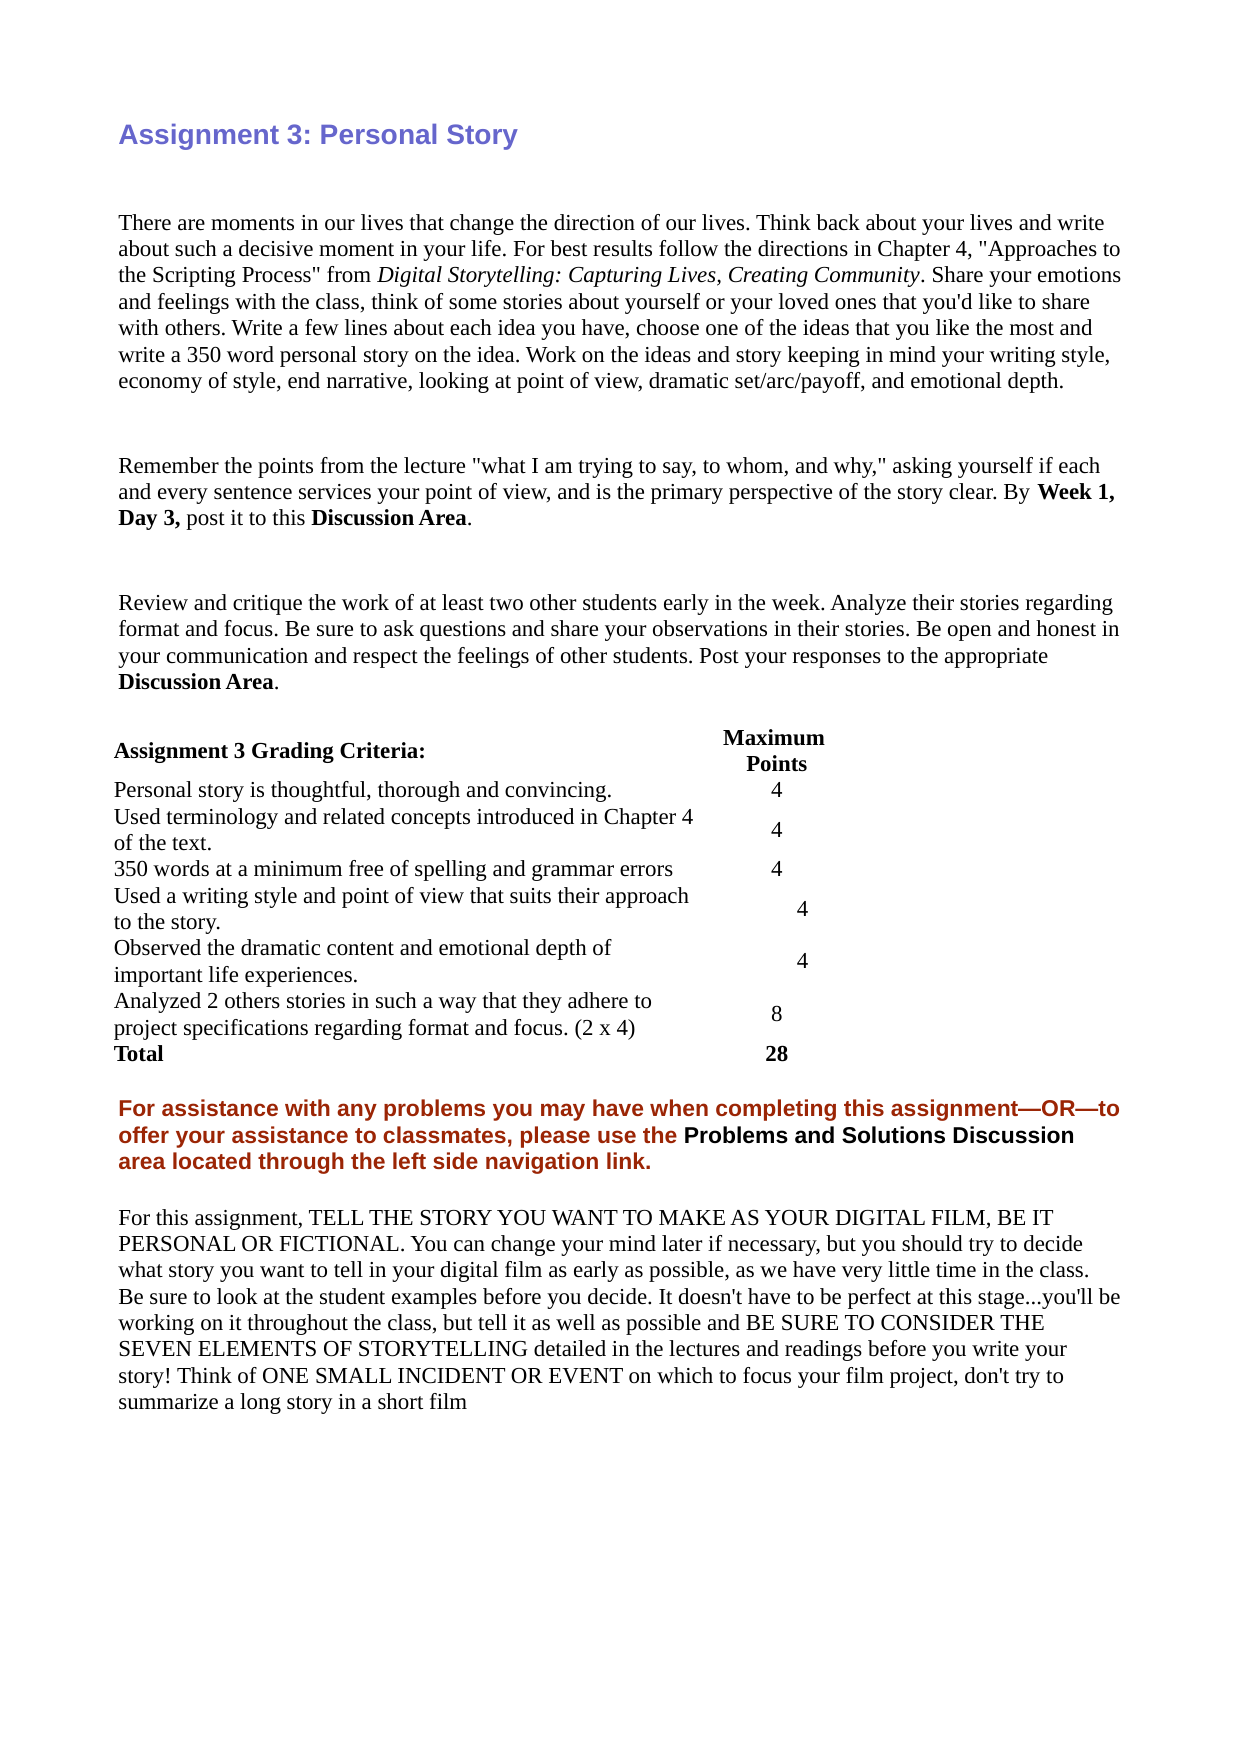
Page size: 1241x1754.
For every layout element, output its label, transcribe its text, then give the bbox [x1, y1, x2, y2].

table_cell 4 [696, 935, 857, 987]
table_cell Observed the dramatic content and emotional depth of important life experiences. [114, 935, 696, 987]
text There are moments in our lives that change the direction of our lives. Think back about your lives and write about such a decisive moment in your life. For best results follow the directions in Chapter 4, "Approaches to the Scripting Process" from Digital Storytelling: Capturing Lives, Creating Community. Share your emotions and feelings with the class, think of some stories about yourself or your loved ones that you'd like to share with others. Write a few lines about each idea you have, choose one of the ideas that you like the most and write a 350 word personal story on the idea. Work on the ideas and story keeping in mind your writing style, economy of style, end narrative, looking at point of view, dramatic set/arc/payoff, and emotional depth. [118, 209, 1122, 393]
table_cell 4 [696, 882, 857, 934]
table_cell 350 words at a minimum free of spelling and grammar errors [114, 855, 696, 882]
table_cell Analyzed 2 others stories in such a way that they adhere to project specifications regarding format and focus. (2 x 4) [114, 987, 696, 1040]
text For this assignment, TELL THE STORY YOU WANT TO MAKE AS YOUR DIGITAL FILM, BE IT PERSONAL OR FICTIONAL. You can change your mind later if necessary, but you should try to decide what story you want to tell in your digital film as early as possible, as we have very little time in the class. Be sure to look at the student examples before you decide. It doesn't have to be perfect at this stage...you'll be working on it throughout the class, but tell it as well as possible and BE SURE TO CONSIDER THE SEVEN ELEMENTS OF STORYTELLING detailed in the lectures and readings before you write your story! Think of ONE SMALL INCIDENT OR EVENT on which to focus your film project, don't try to summarize a long story in a short film [118, 1204, 1122, 1414]
table_header Maximum Points [696, 724, 857, 776]
table_cell Used terminology and related concepts introduced in Chapter 4 of the text. [114, 803, 696, 855]
text Review and critique the work of at least two other students early in the week. Analyze their stories regarding format and focus. Be sure to ask questions and share your observations in their stories. Be open and honest in your communication and respect the feelings of other students. Post your responses to the appropriate Discussion Area. [118, 589, 1122, 694]
table_cell Total [114, 1040, 696, 1066]
table_cell Personal story is thoughtful, thorough and convincing. [114, 776, 696, 803]
table_cell Used a writing style and point of view that suits their approach to the story. [114, 882, 696, 934]
table_cell 8 [696, 987, 857, 1040]
table_cell 4 [696, 776, 857, 803]
text For assistance with any problems you may have when completing this assignment—OR—to offer your assistance to classmates, please use the Problems and Solutions Discussion area located through the left side navigation link. [118, 1095, 1122, 1174]
text Remember the points from the lecture "what I am trying to say, to whom, and why," asking yourself if each and every sentence services your point of view, and is the primary perspective of the story clear. By Week 1, Day 3, post it to this Discussion Area. [118, 452, 1122, 531]
table_cell 28 [696, 1040, 857, 1066]
table_cell 4 [696, 803, 857, 855]
table_header Assignment 3 Grading Criteria: [114, 724, 696, 776]
table_cell 4 [696, 855, 857, 882]
title Assignment 3: Personal Story [118, 118, 1122, 151]
